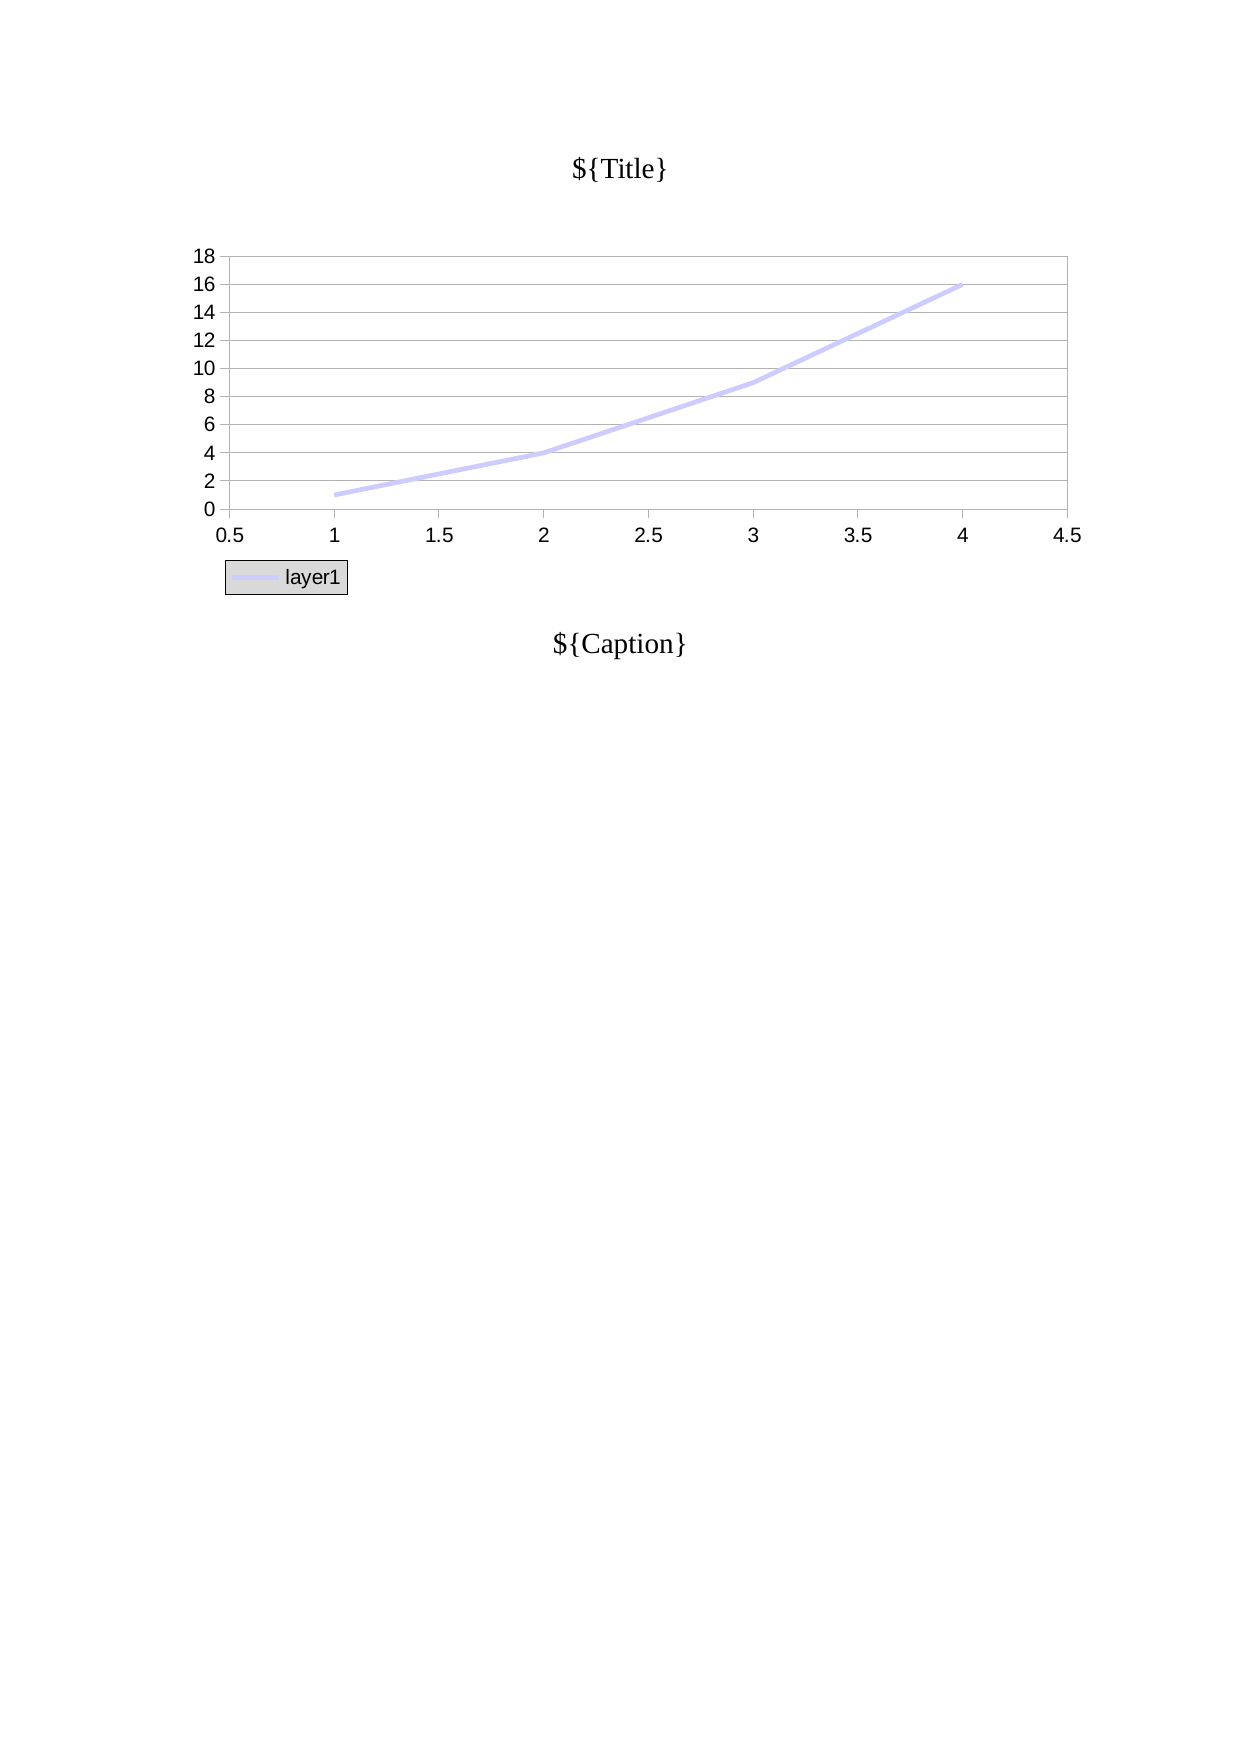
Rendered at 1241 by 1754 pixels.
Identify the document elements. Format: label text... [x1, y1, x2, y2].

text ${Caption} [118, 185, 1122, 659]
text ${Title} [118, 152, 1122, 185]
